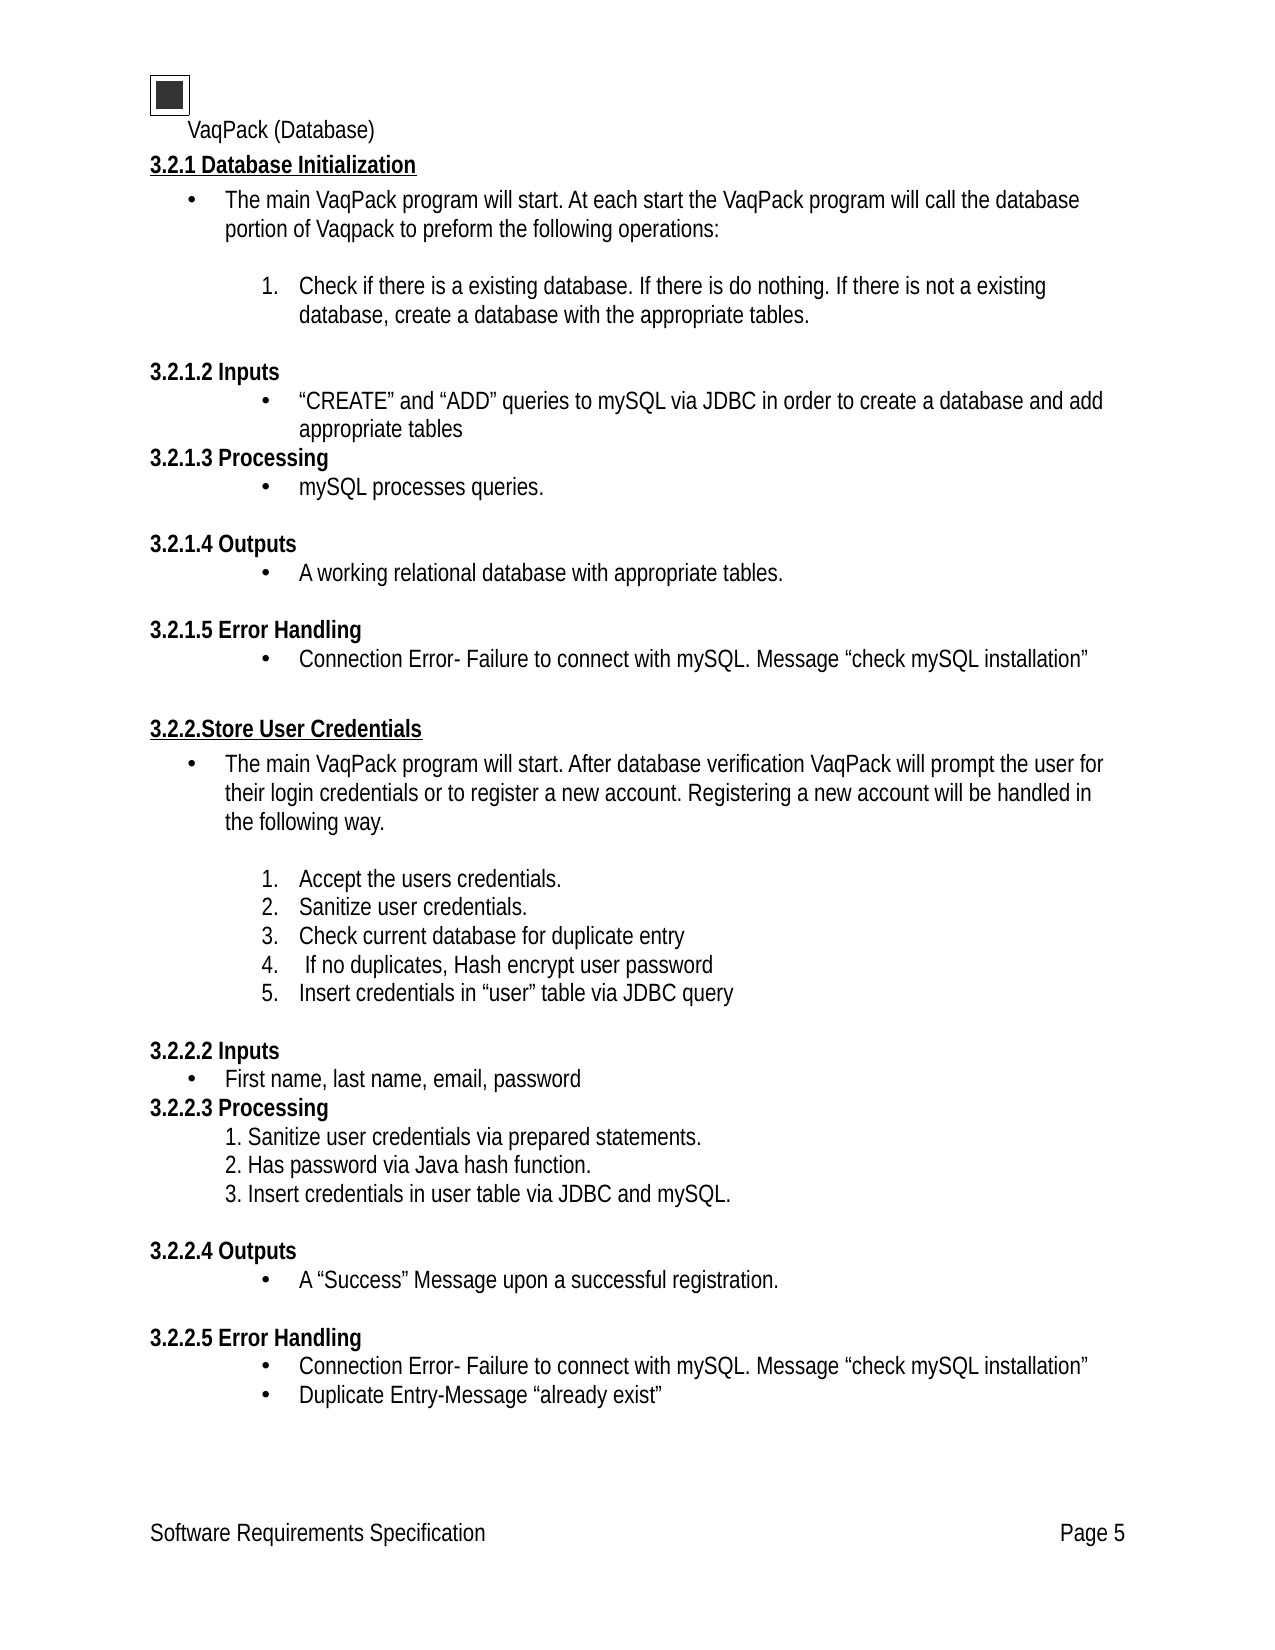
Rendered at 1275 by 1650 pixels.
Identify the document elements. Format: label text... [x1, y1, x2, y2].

list 3.2.1.3 Processing [150, 443, 1125, 472]
list 3. Insert credentials in user table via JDBC and mySQL. [187, 1179, 1125, 1208]
list Insert credentials in “user” table via JDBC query [261, 978, 1125, 1007]
subtitle 3.2.1 Database Initialization [150, 150, 1125, 179]
list A “Success” Message upon a successful registration. [261, 1265, 1125, 1294]
list A working relational database with appropriate tables. [261, 558, 1125, 587]
list Check current database for duplicate entry [261, 921, 1125, 950]
list mySQL processes queries. [261, 472, 1125, 501]
list 3.2.1.2 Inputs [150, 357, 1125, 386]
list 1. Sanitize user credentials via prepared statements. [187, 1122, 1125, 1150]
list 3.2.2.4 Outputs [150, 1236, 1125, 1265]
list First name, last name, email, password [187, 1064, 1125, 1093]
list Sanitize user credentials. [261, 892, 1125, 921]
list Connection Error- Failure to connect with mySQL. Message “check mySQL installation” [261, 1351, 1125, 1380]
list If no duplicates, Hash encrypt user password [261, 950, 1125, 978]
list 3.2.1.5 Error Handling [150, 615, 1125, 644]
list 3.2.2.5 Error Handling [150, 1322, 1125, 1351]
list 2. Has password via Java hash function. [187, 1150, 1125, 1179]
list Accept the users credentials. [261, 864, 1125, 892]
list Check if there is a existing database. If there is do nothing. If there is not a existing database, create a database with the appropriate tables. [261, 271, 1125, 328]
list Connection Error- Failure to connect with mySQL. Message “check mySQL installation” [261, 644, 1125, 673]
subtitle 3.2.2.Store User Credentials [150, 714, 1125, 743]
list Duplicate Entry-Message “already exist” [261, 1380, 1125, 1409]
list 3.2.2.2 Inputs [150, 1036, 1125, 1064]
list The main VaqPack program will start. After database verification VaqPack will prompt the user for their login credentials or to register a new account. Registering a new account will be handled in the following way. [187, 749, 1125, 835]
list 3.2.2.3 Processing [150, 1093, 1125, 1122]
list The main VaqPack program will start. At each start the VaqPack program will call the database portion of Vaqpack to preform the following operations: [187, 185, 1125, 242]
list 3.2.1.4 Outputs [150, 529, 1125, 558]
list “CREATE” and “ADD” queries to mySQL via JDBC in order to create a database and add appropriate tables [261, 386, 1125, 443]
